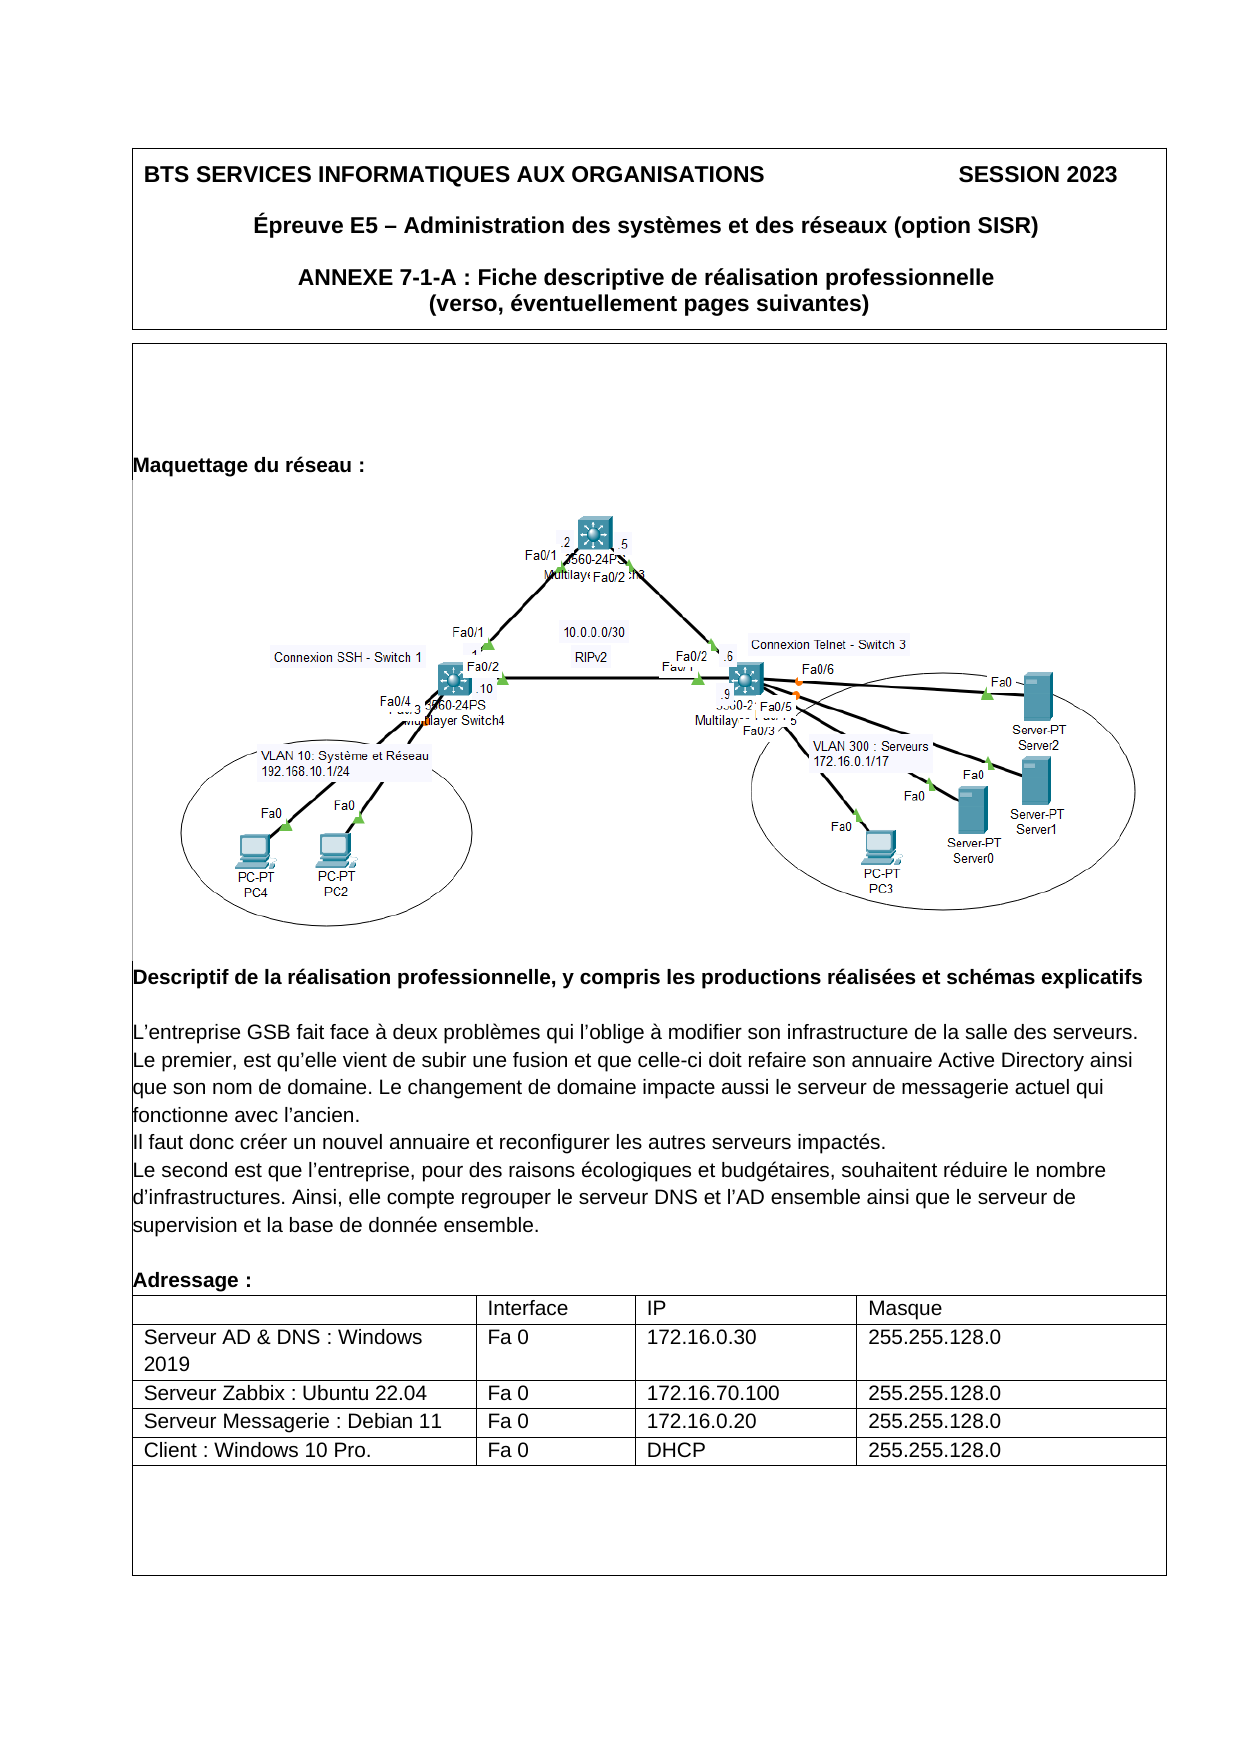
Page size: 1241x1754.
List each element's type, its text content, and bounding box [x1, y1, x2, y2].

table_header [133, 1466, 1166, 1575]
table_cell Fa 0 [477, 1325, 635, 1380]
table_cell 172.16.0.20 [636, 1409, 856, 1437]
table_cell 172.16.70.100 [636, 1381, 856, 1408]
table_cell Fa 0 [477, 1438, 635, 1465]
table_header IP [636, 1296, 856, 1324]
table_cell BTS Services informatiques aux organisations SESSION 2023 Épreuve E5 – Administration des systèmes et des réseaux (option SISR) ANNEXE 7-1-A : Fiche descriptive de réalisation professionnelle (verso, éventuellement pages suivantes) [133, 149, 1166, 329]
table_cell Serveur Zabbix : Ubuntu 22.04 [133, 1381, 476, 1408]
table_cell Serveur AD & DNS : Windows 2019 [133, 1325, 476, 1380]
table_cell 255.255.128.0 [857, 1409, 1166, 1437]
table_cell 255.255.128.0 [857, 1438, 1166, 1465]
table_cell 255.255.128.0 [857, 1325, 1166, 1380]
table_cell DHCP [636, 1438, 856, 1465]
table_cell Fa 0 [477, 1409, 635, 1437]
table_cell Serveur Messagerie : Debian 11 [133, 1409, 476, 1437]
table_cell Fa 0 [477, 1381, 635, 1408]
table_cell 172.16.0.30 [636, 1325, 856, 1380]
table_header [133, 1296, 476, 1324]
table_header Masque [857, 1296, 1166, 1324]
table_cell 255.255.128.0 [857, 1381, 1166, 1408]
table_header Interface [477, 1296, 635, 1324]
table_header Maquettage du réseau : Descriptif de la réalisation professionnelle, y compris les productions réalisées et schémas explicatifs L’entreprise GSB fait face à deux problèmes qui l’oblige à modifier son infrastructure de la salle des serveurs. Le premier, est qu’elle vient de subir une fusion et que celle-ci doit refaire son annuaire Active Directory ainsi que son nom de domaine. Le changement de domaine impacte aussi le serveur de messagerie actuel qui fonctionne avec l’ancien. Il faut donc créer un nouvel annuaire et reconfigurer les autres serveurs impactés. Le second est que l’entreprise, pour des raisons écologiques et budgétaires, souhaitent réduire le nombre d’infrastructures. Ainsi, elle compte regrouper le serveur DNS et l’AD ensemble ainsi que le serveur de supervision et la base de donnée ensemble. Adressage : [133, 344, 1166, 1295]
table_cell Client : Windows 10 Pro. [133, 1438, 476, 1465]
